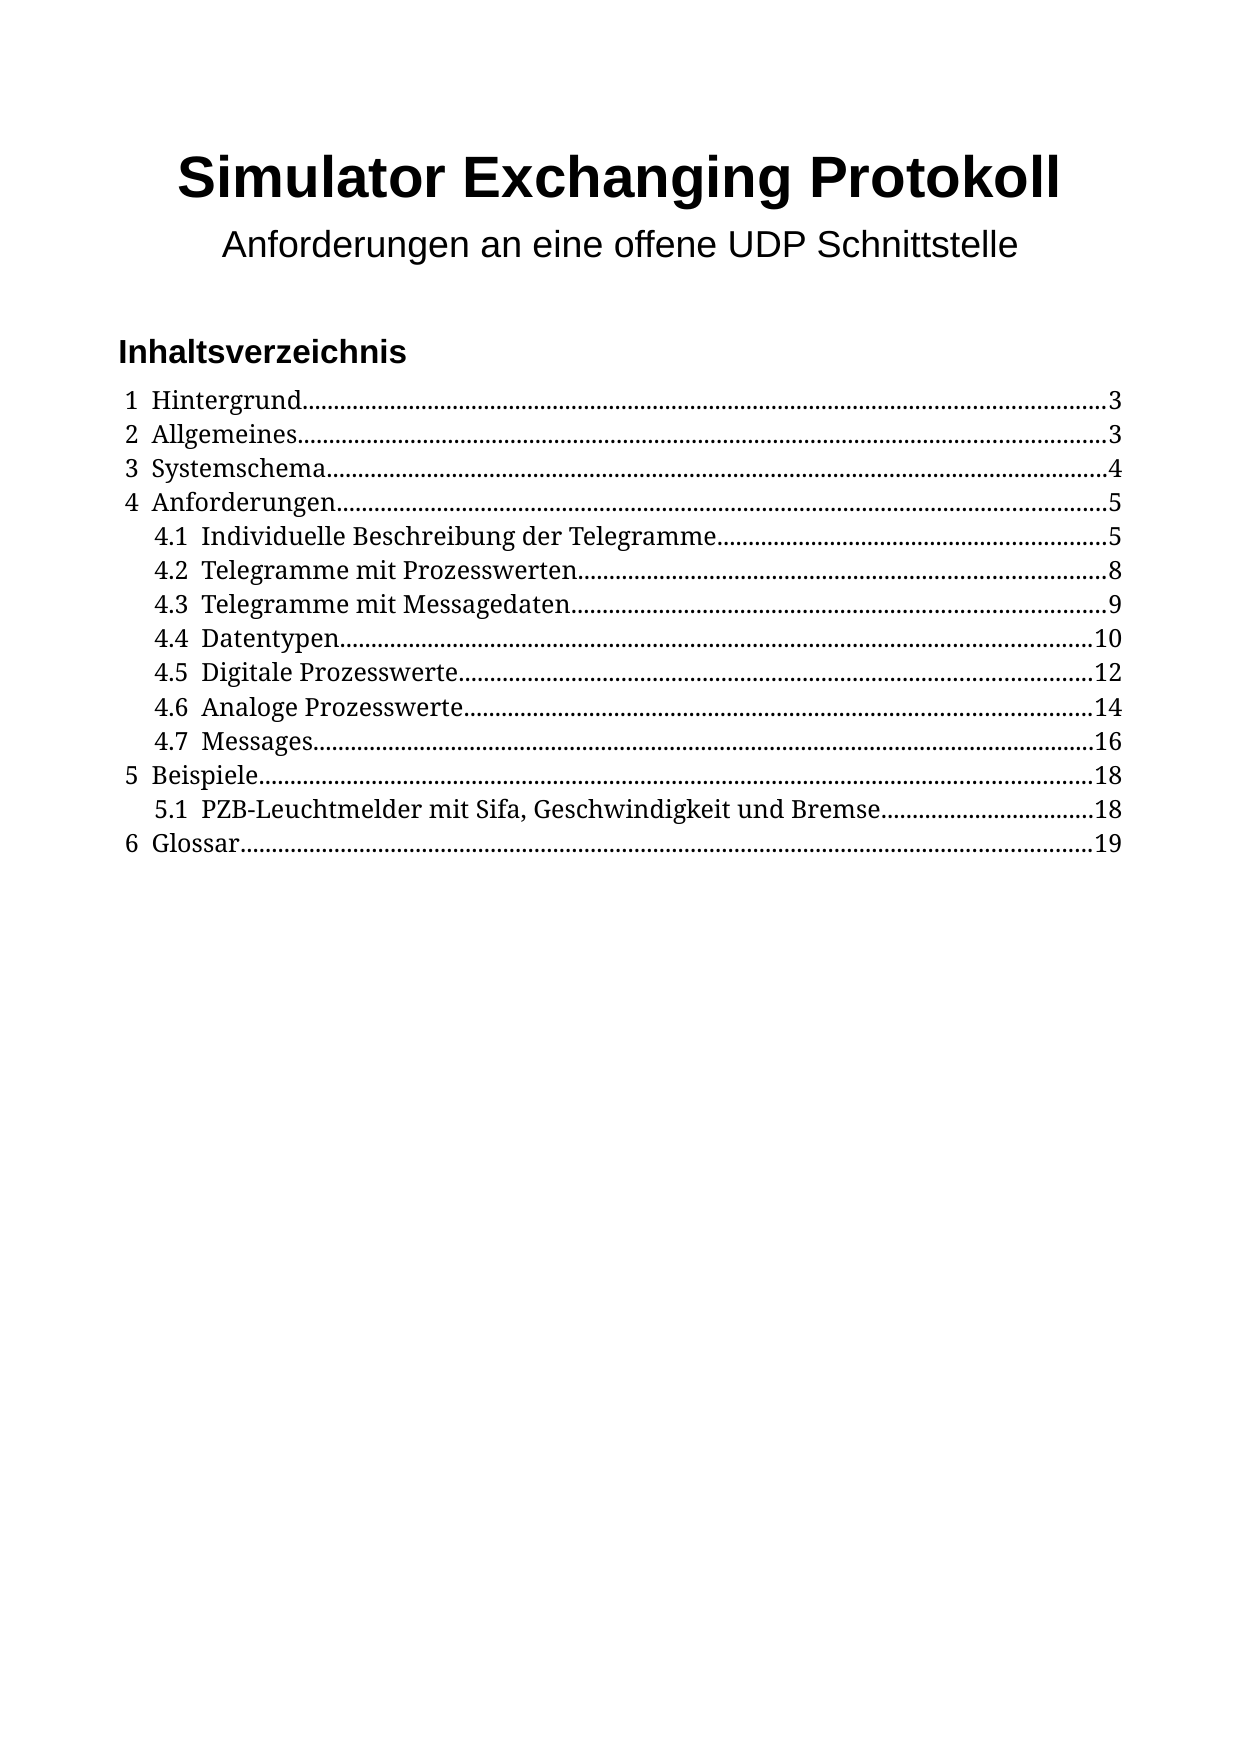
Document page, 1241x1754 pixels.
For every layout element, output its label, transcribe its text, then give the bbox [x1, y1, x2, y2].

text 4.2 Telegramme mit Prozesswerten 8 [148, 553, 1122, 587]
text 2 Allgemeines 3 [118, 417, 1122, 451]
text 3 Systemschema 4 [118, 451, 1122, 485]
text 4.4 Datentypen 10 [148, 621, 1122, 655]
text 6 Glossar 19 [118, 825, 1122, 859]
text 4.6 Analoge Prozesswerte 14 [148, 689, 1122, 723]
title Simulator Exchanging Protokoll [118, 143, 1122, 210]
text 4.3 Telegramme mit Messagedaten 9 [148, 587, 1122, 621]
text 4.5 Digitale Prozesswerte 12 [148, 655, 1122, 689]
text 5.1 PZB-Leuchtmelder mit Sifa, Geschwindigkeit und Bremse 18 [148, 791, 1122, 825]
text 5 Beispiele 18 [118, 757, 1122, 791]
text 1 Hintergrund 3 [118, 383, 1122, 417]
subtitle Anforderungen an eine offene UDP Schnittstelle [118, 223, 1122, 266]
text 4.7 Messages 16 [148, 723, 1122, 757]
text 4 Anforderungen 5 [118, 485, 1122, 519]
text 4.1 Individuelle Beschreibung der Telegramme 5 [148, 519, 1122, 553]
subtitle Inhaltsverzeichnis [118, 332, 1122, 370]
